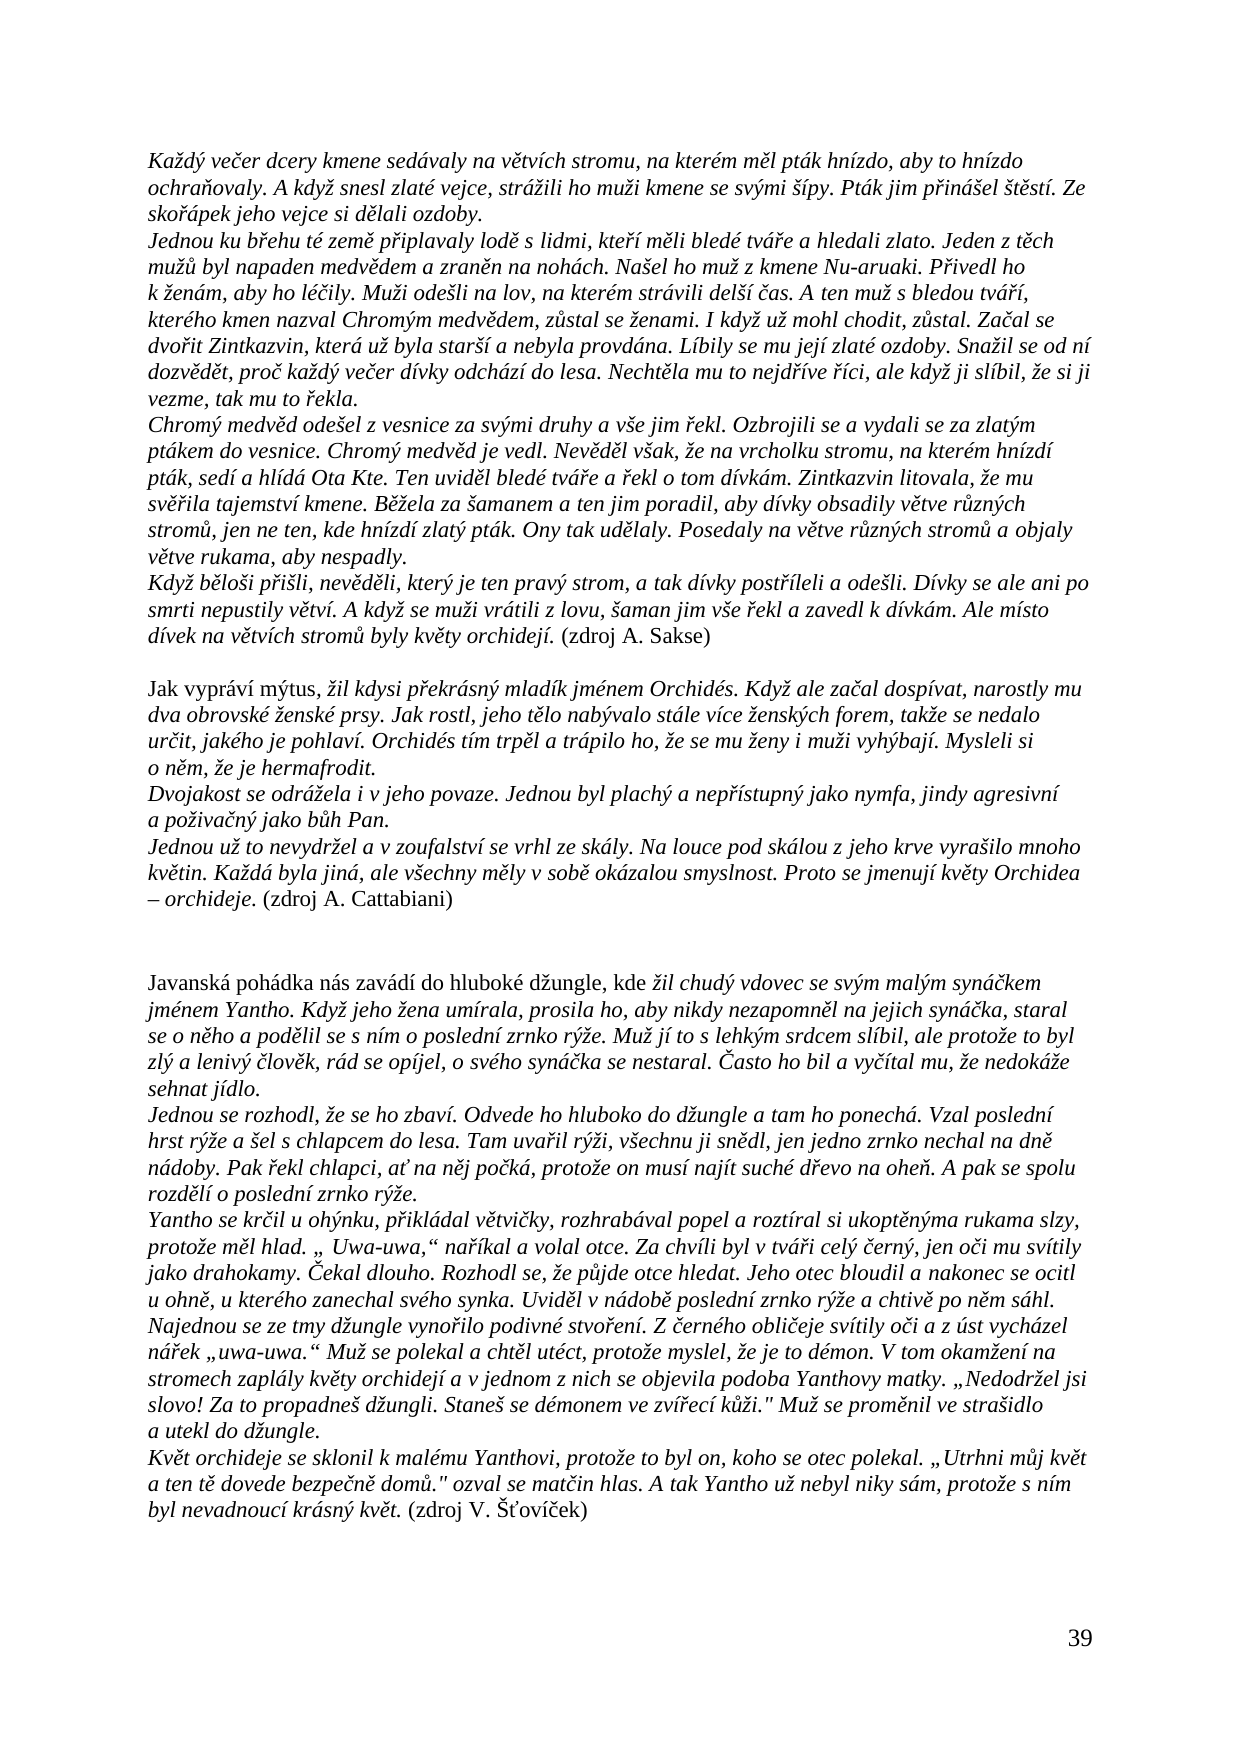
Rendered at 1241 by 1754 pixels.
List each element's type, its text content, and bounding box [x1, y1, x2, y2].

text Když běloši přišli, nevěděli, který je ten pravý strom, a tak dívky postříleli a odešli. Dívky se ale ani po smrti nepustily větví. A když se muži vrátili z lovu, šaman jim vše řekl a zavedl k dívkám. Ale místo dívek na větvích stromů byly květy orchidejí. (zdroj A. Sakse) [148, 569, 1093, 648]
text Jednou už to nevydržel a v zoufalství se vrhl ze skály. Na louce pod skálou z jeho krve vyrašilo mnoho květin. Každá byla jiná, ale všechny měly v sobě okázalou smyslnost. Proto se jmenují květy Orchidea – orchideje. (zdroj A. Cattabiani) [148, 833, 1093, 912]
text Každý večer dcery kmene sedávaly na větvích stromu, na kterém měl pták hnízdo, aby to hnízdo ochraňovaly. A když snesl zlaté vejce, strážili ho muži kmene se svými šípy. Pták jim přinášel štěstí. Ze skořápek jeho vejce si dělali ozdoby. [148, 148, 1093, 227]
text Dvojakost se odrážela i v jeho povaze. Jednou byl plachý a nepřístupný jako nymfa, jindy agresivní a poživačný jako bůh Pan. [148, 780, 1093, 833]
text Jak vypráví mýtus, žil kdysi překrásný mladík jménem Orchidés. Když ale začal dospívat, narostly mu dva obrovské ženské prsy. Jak rostl, jeho tělo nabývalo stále více ženských forem, takže se nedalo určit, jakého je pohlaví. Orchidés tím trpěl a trápilo ho, že se mu ženy i muži vyhýbají. Mysleli si o něm, že je hermafrodit. [148, 675, 1093, 780]
text Yantho se krčil u ohýnku, přikládal větvičky, rozhrabával popel a roztíral si ukoptěnýma rukama slzy, protože měl hlad. „ Uwa-uwa,“ naříkal a volal otce. Za chvíli byl v tváři celý černý, jen oči mu svítily jako drahokamy. Čekal dlouho. Rozhodl se, že půjde otce hledat. Jeho otec bloudil a nakonec se ocitl u ohně, u kterého zanechal svého synka. Uviděl v nádobě poslední zrnko rýže a chtivě po něm sáhl. Najednou se ze tmy džungle vynořilo podivné stvoření. Z černého obličeje svítily oči a z úst vycházel nářek „uwa-uwa.“ Muž se polekal a chtěl utéct, protože myslel, že je to démon. V tom okamžení na stromech zaplály květy orchidejí a v jednom z nich se objevila podoba Yanthovy matky. „Nedodržel jsi slovo! Za to propadneš džungli. Staneš se démonem ve zvířecí kůži." Muž se proměnil ve strašidlo a utekl do džungle. [148, 1207, 1093, 1444]
text Javanská pohádka nás zavádí do hluboké džungle, kde žil chudý vdovec se svým malým synáčkem jménem Yantho. Když jeho žena umírala, prosila ho, aby nikdy nezapomněl na jejich synáčka, staral se o něho a podělil se s ním o poslední zrnko rýže. Muž jí to s lehkým srdcem slíbil, ale protože to byl zlý a lenivý člověk, rád se opíjel, o svého synáčka se nestaral. Často ho bil a vyčítal mu, že nedokáže sehnat jídlo. [148, 969, 1093, 1101]
text Jednou se rozhodl, že se ho zbaví. Odvede ho hluboko do džungle a tam ho ponechá. Vzal poslední hrst rýže a šel s chlapcem do lesa. Tam uvařil rýži, všechnu ji snědl, jen jedno zrnko nechal na dně nádoby. Pak řekl chlapci, ať na něj počká, protože on musí najít suché dřevo na oheň. A pak se spolu rozdělí o poslední zrnko rýže. [148, 1101, 1093, 1207]
text Jednou ku břehu té země připlavaly lodě s lidmi, kteří měli bledé tváře a hledali zlato. Jeden z těch mužů byl napaden medvědem a zraněn na nohách. Našel ho muž z kmene Nu-aruaki. Přivedl ho k ženám, aby ho léčily. Muži odešli na lov, na kterém strávili delší čas. A ten muž s bledou tváří, kterého kmen nazval Chromým medvědem, zůstal se ženami. I když už mohl chodit, zůstal. Začal se dvořit Zintkazvin, která už byla starší a nebyla provdána. Líbily se mu její zlaté ozdoby. Snažil se od ní dozvědět, proč každý večer dívky odchází do lesa. Nechtěla mu to nejdříve říci, ale když ji slíbil, že si ji vezme, tak mu to řekla. [148, 227, 1093, 411]
text Chromý medvěd odešel z vesnice za svými druhy a vše jim řekl. Ozbrojili se a vydali se za zlatým ptákem do vesnice. Chromý medvěd je vedl. Nevěděl však, že na vrcholku stromu, na kterém hnízdí pták, sedí a hlídá Ota Kte. Ten uviděl bledé tváře a řekl o tom dívkám. Zintkazvin litovala, že mu svěřila tajemství kmene. Běžela za šamanem a ten jim poradil, aby dívky obsadily větve různých stromů, jen ne ten, kde hnízdí zlatý pták. Ony tak udělaly. Posedaly na větve různých stromů a objaly větve rukama, aby nespadly. [148, 411, 1093, 569]
text Květ orchideje se sklonil k malému Yanthovi, protože to byl on, koho se otec polekal. „Utrhni můj květ a ten tě dovede bezpečně domů." ozval se matčin hlas. A tak Yantho už nebyl niky sám, protože s ním byl nevadnoucí krásný květ. (zdroj V. Šťovíček) [148, 1444, 1093, 1523]
